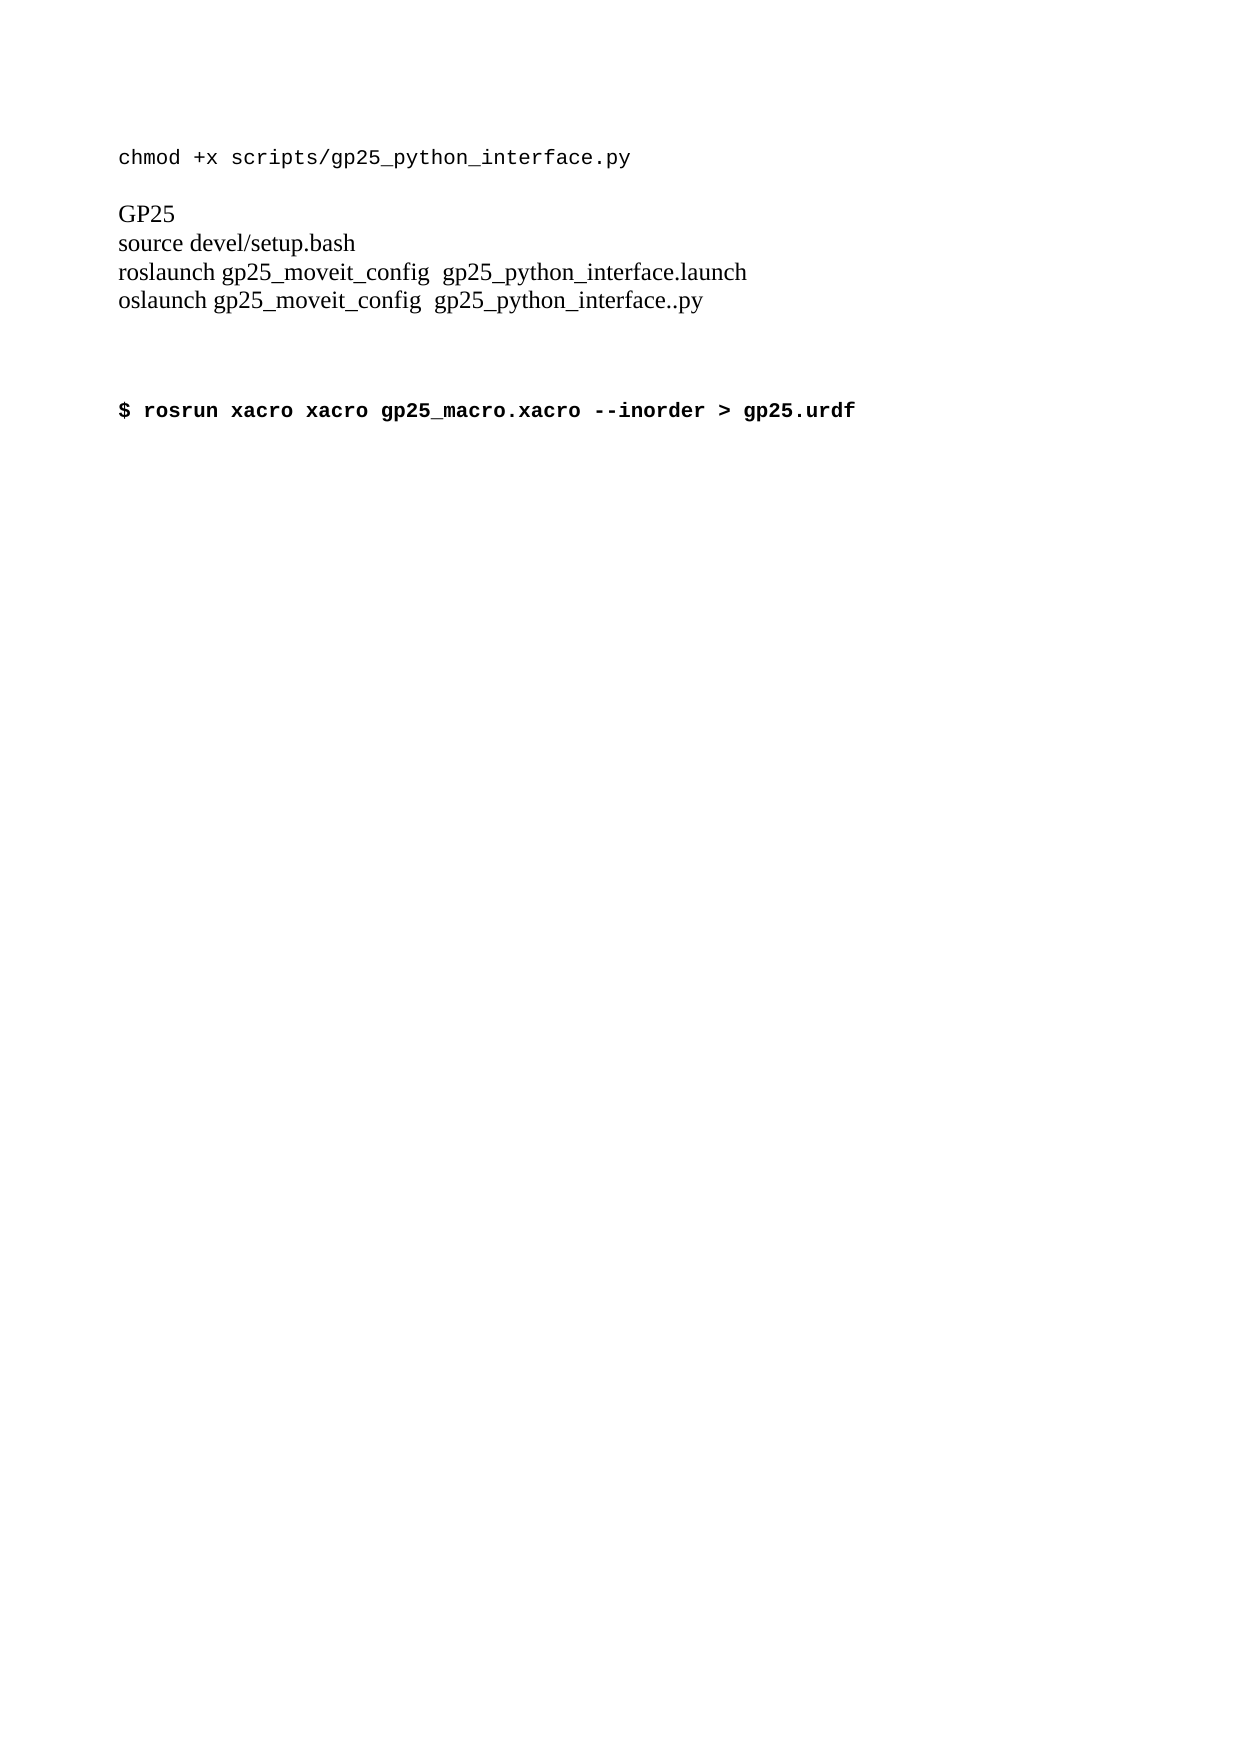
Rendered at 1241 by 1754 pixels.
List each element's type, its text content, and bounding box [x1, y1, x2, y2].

text roslaunch gp25_moveit_config gp25_python_interface.launch [118, 257, 1122, 286]
text source devel/setup.bash [118, 228, 1122, 257]
text $ rosrun xacro xacro gp25_macro.xacro --inorder > gp25.urdf [118, 401, 1122, 424]
text GP25 [118, 199, 1122, 228]
text oslaunch gp25_moveit_config gp25_python_interface..py [118, 286, 1122, 314]
text chmod +x scripts/gp25_python_interface.py [118, 147, 1122, 171]
